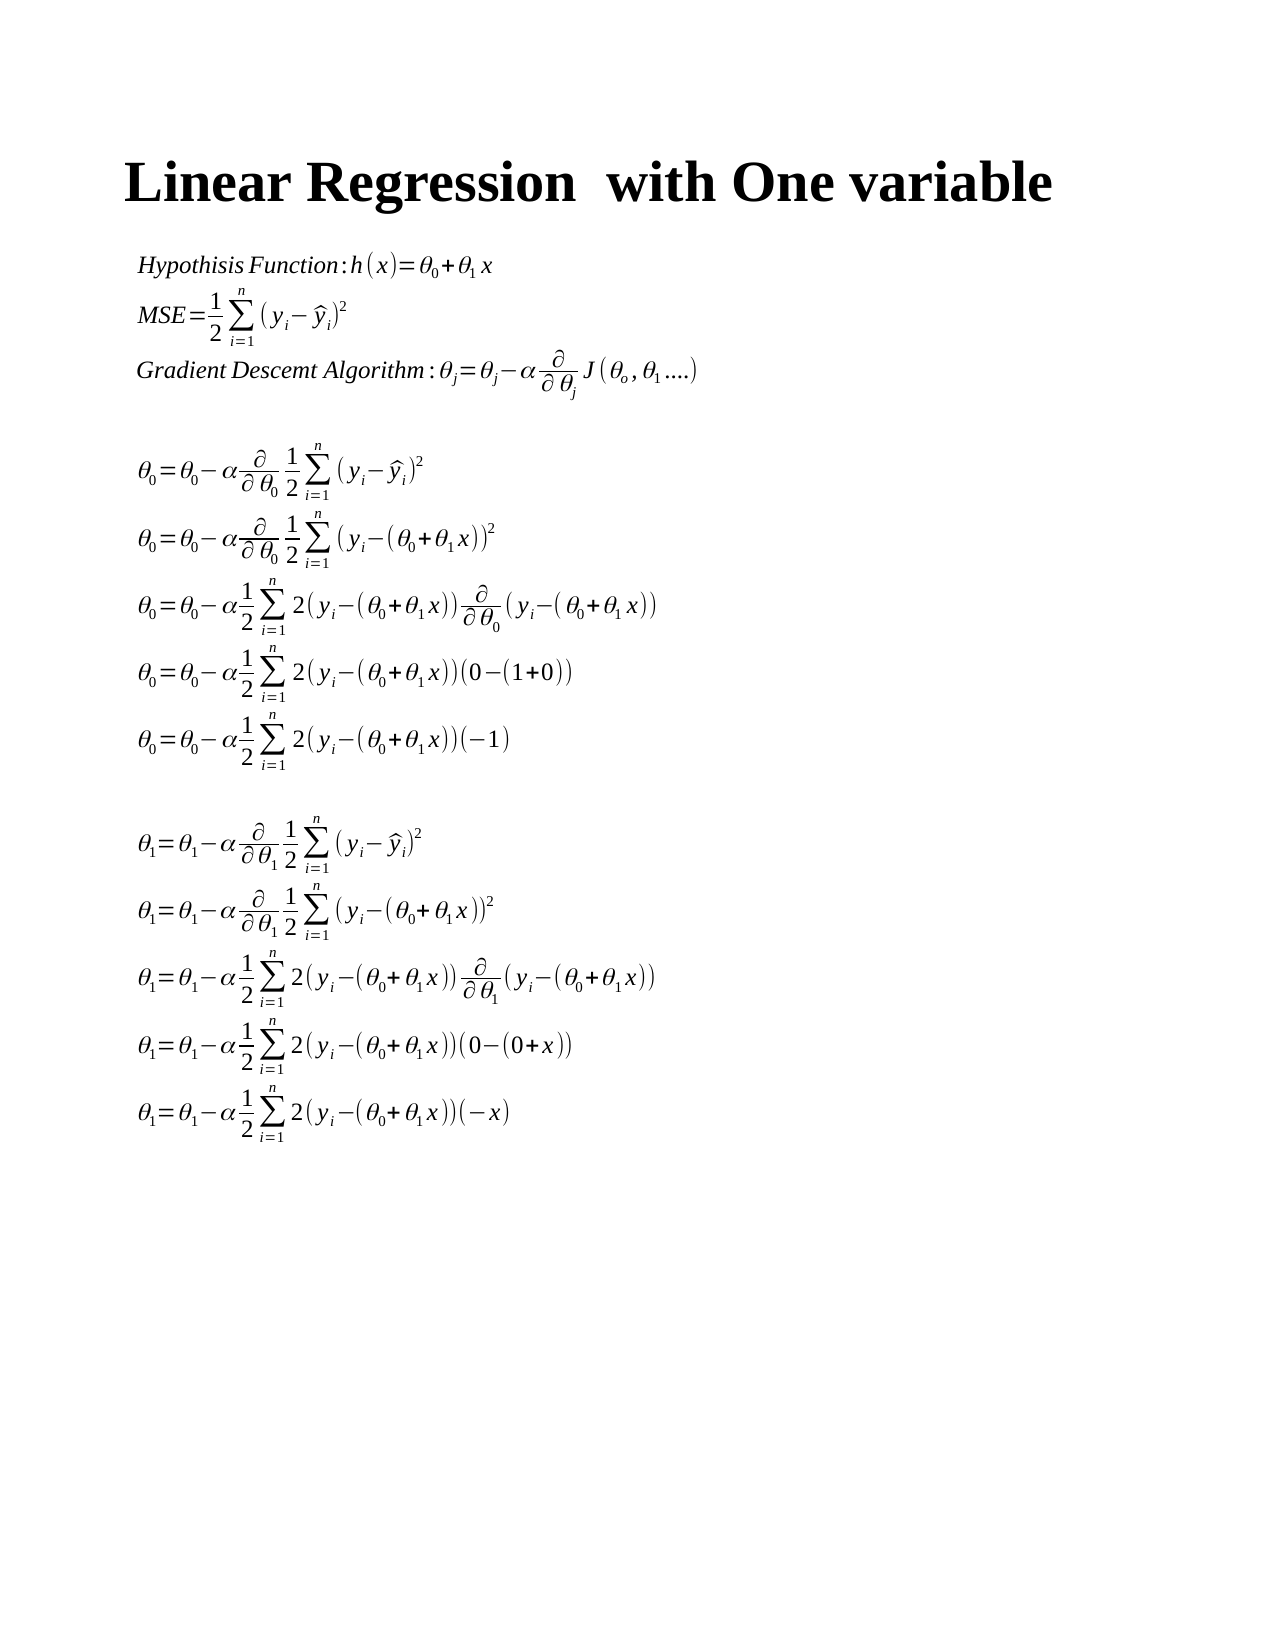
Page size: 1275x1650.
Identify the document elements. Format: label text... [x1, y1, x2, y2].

text Linear Regression with One variable [118, 147, 1157, 214]
